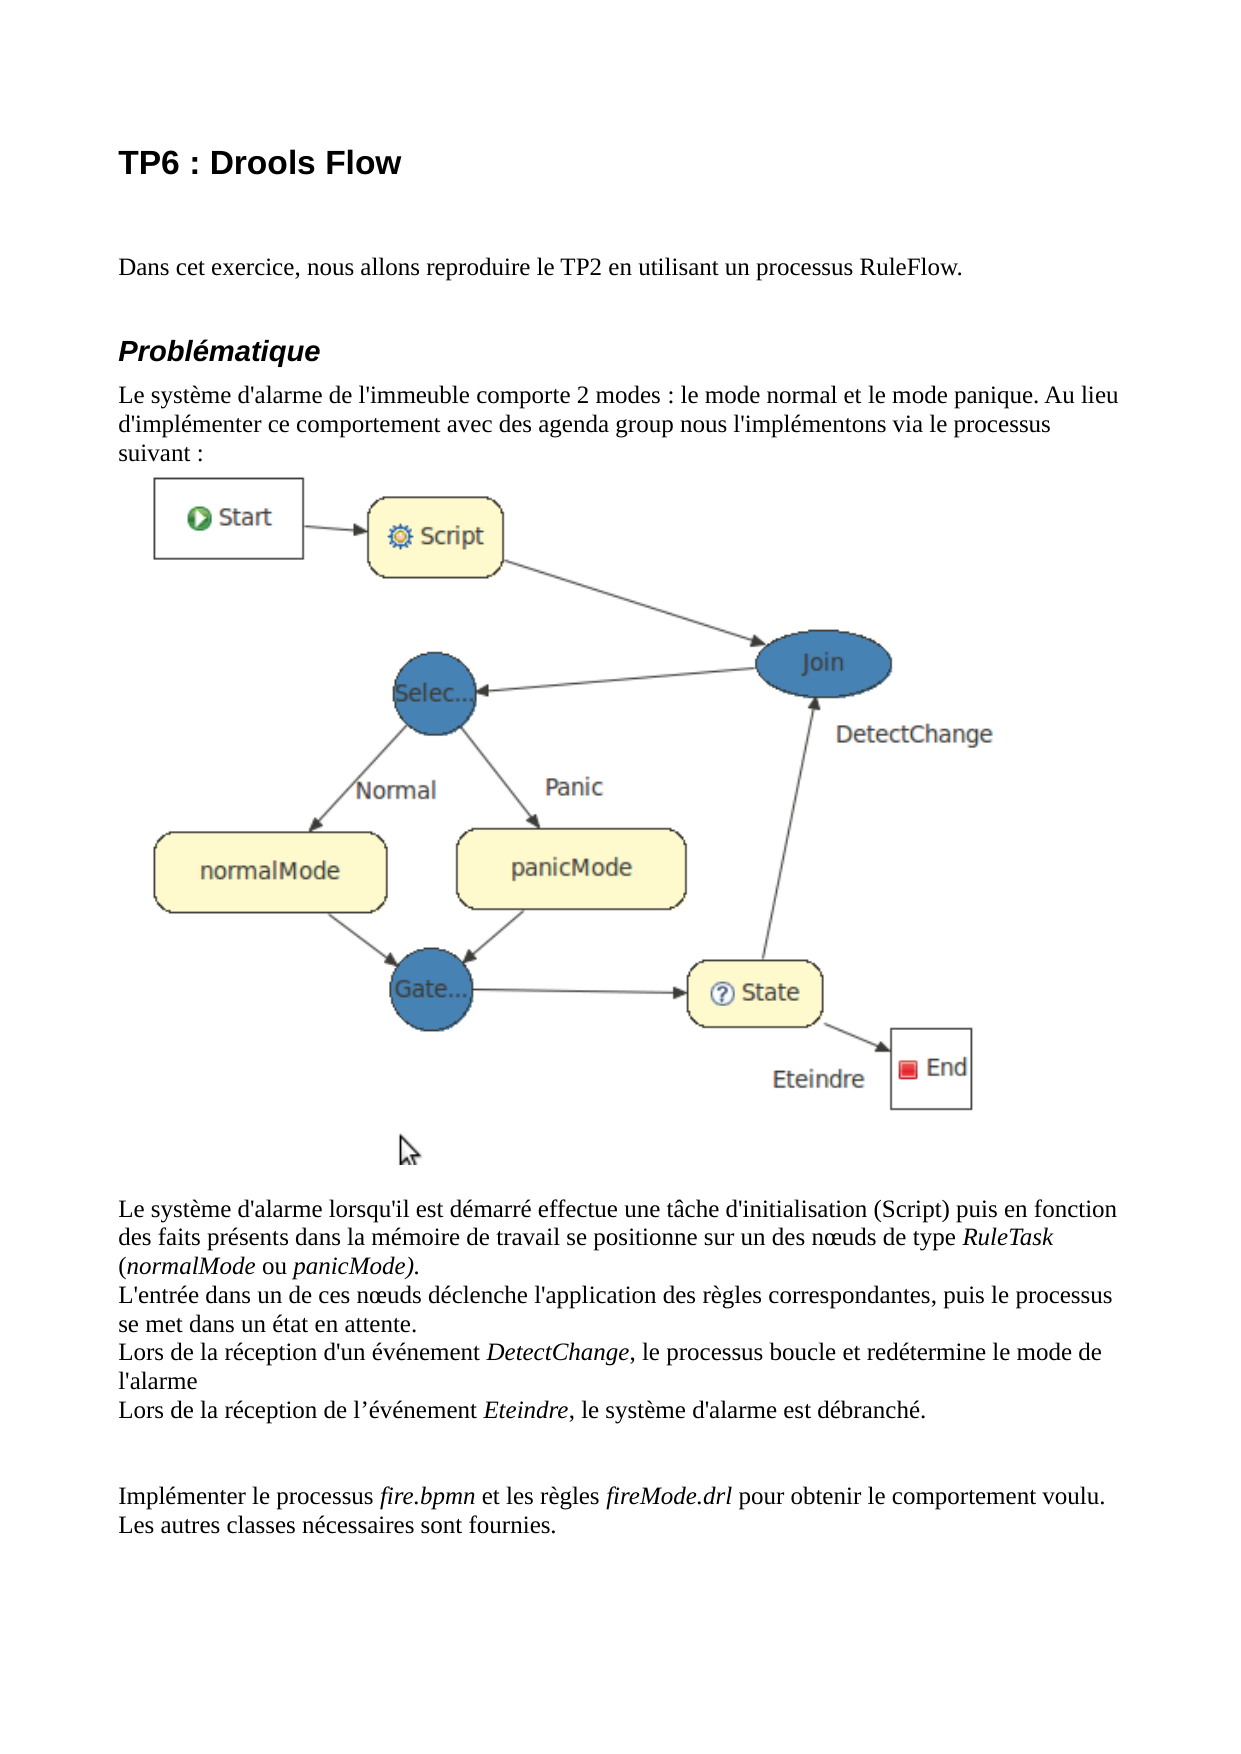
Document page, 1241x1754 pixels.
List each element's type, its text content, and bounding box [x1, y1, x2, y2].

picture [118, 466, 1123, 1165]
subtitle TP6 : Drools Flow [118, 143, 1122, 182]
text Dans cet exercice, nous allons reproduire le TP2 en utilisant un processus RuleFlow. [118, 252, 1122, 281]
text Le système d'alarme de l'immeuble comporte 2 modes : le mode normal et le mode panique. Au lieu d'implémenter ce comportement avec des agenda group nous l'implémentons via le processus suivant : [118, 380, 1122, 466]
text Lors de la réception de l’événement Eteindre, le système d'alarme est débranché. [118, 1395, 1122, 1424]
text L'entrée dans un de ces nœuds déclenche l'application des règles correspondantes, puis le processus se met dans un état en attente. [118, 1280, 1122, 1337]
subtitle Problématique [118, 334, 1122, 368]
text Implémenter le processus fire.bpmn et les règles fireMode.drl pour obtenir le comportement voulu. [118, 1481, 1122, 1510]
text Lors de la réception d'un événement DetectChange, le processus boucle et redétermine le mode de l'alarme [118, 1337, 1122, 1395]
text Les autres classes nécessaires sont fournies. [118, 1510, 1122, 1539]
text Le système d'alarme lorsqu'il est démarré effectue une tâche d'initialisation (Script) puis en fonction des faits présents dans la mémoire de travail se positionne sur un des nœuds de type RuleTask (normalMode ou panicMode). [118, 1194, 1122, 1280]
